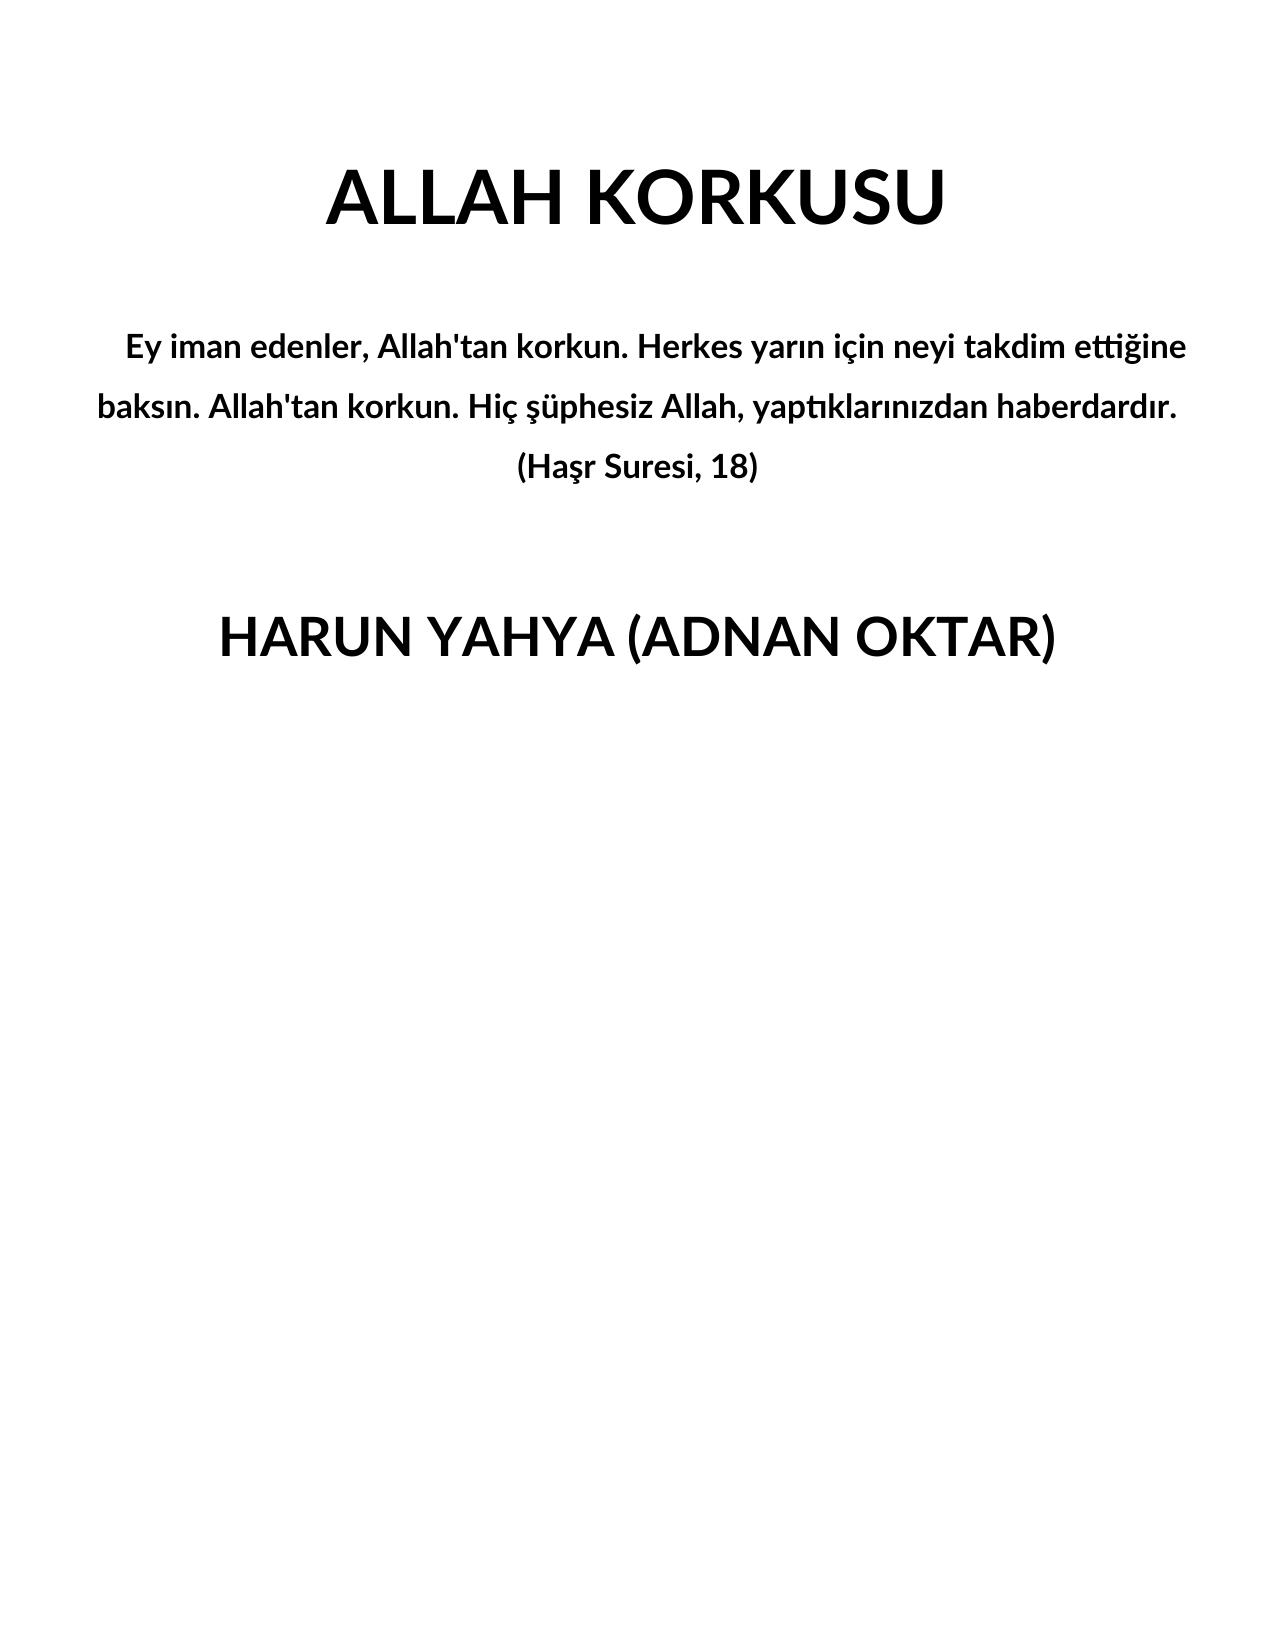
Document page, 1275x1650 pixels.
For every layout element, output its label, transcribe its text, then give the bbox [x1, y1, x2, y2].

text Ey iman edenler, Allah'tan korkun. Herkes yarın için neyi takdim ettiğine baksın. Allah'tan korkun. Hiç şüphesiz Allah, yaptıklarınızdan haberdardır. (Haşr Suresi, 18) [75, 325, 1200, 485]
subtitle ALLAH KORKUSU [75, 150, 1200, 240]
text HARUN YAHYA (ADNAN OKTAR) [75, 603, 1200, 668]
